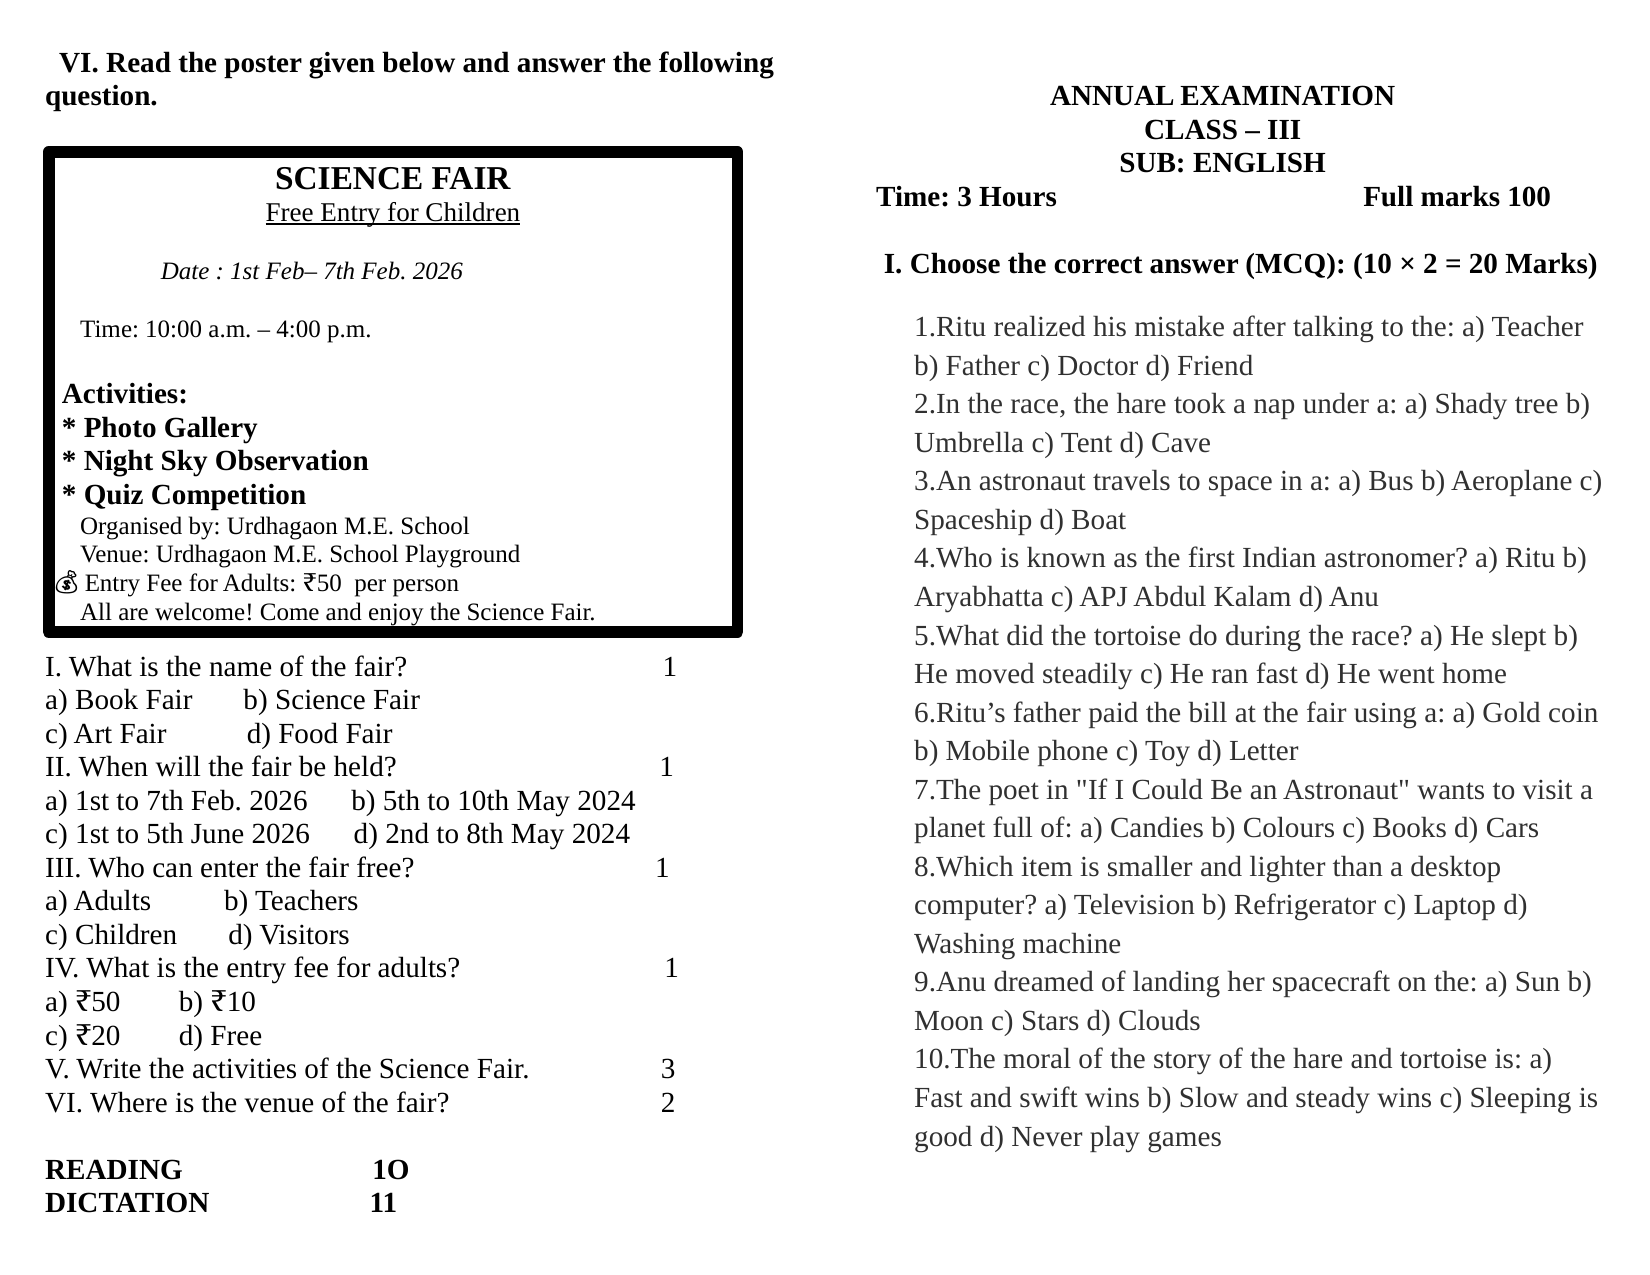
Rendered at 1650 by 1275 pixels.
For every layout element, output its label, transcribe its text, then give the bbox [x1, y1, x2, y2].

list The moral of the story of the hare and tortoise is: a) Fast and swift wins b) Slow and steady wins c) Sleeping is good d) Never play games [840, 1042, 1605, 1152]
list Anu dreamed of landing her spacecraft on the: a) Sun b) Moon c) Stars d) Clouds [840, 964, 1605, 1037]
text SUB: ENGLISH [840, 146, 1605, 179]
text I. Choose the correct answer (MCQ): (10 × 2 = 20 Marks) [840, 246, 1605, 280]
list The poet in "If I Could Be an Astronaut" wants to visit a planet full of: a) Candies b) Colours c) Books d) Cars [840, 772, 1605, 844]
text Time: 3 Hours Full marks 100 [840, 179, 1605, 213]
text CLASS – III [840, 112, 1605, 146]
text VI. Read the poster given below and answer the following question. [45, 45, 810, 112]
list What did the tortoise do during the race? a) He slept b) He moved steadily c) He ran fast d) He went home [840, 618, 1605, 690]
text READING 1O [45, 1152, 810, 1185]
text V. Write the activities of the Science Fair. 3 VI. Where is the venue of the fair? 2 [45, 1051, 810, 1118]
list Ritu realized his mistake after talking to the: a) Teacher b) Father c) Doctor d) Friend [840, 309, 1605, 381]
text I. What is the name of the fair? 1 a) Book Fair b) Science Fair c) Art Fair d) Food Fair II. When will the fair be held? 1 a) 1st to 7th Feb. 2026 b) 5th to 10th May 2024 c) 1st to 5th June 2026 d) 2nd to 8th May 2024 III. Who can enter the fair free? 1 a) Adults b) Teachers c) Children d) Visitors IV. What is the entry fee for adults? 1 a) ₹50 b) ₹10 c) ₹20 d) Free [45, 649, 810, 1051]
list An astronaut travels to space in a: a) Bus b) Aeroplane c) Spaceship d) Boat [840, 463, 1605, 536]
list Which item is smaller and lighter than a desktop computer? a) Television b) Refrigerator c) Laptop d) Washing machine [840, 849, 1605, 959]
text DICTATION 11 [45, 1185, 810, 1219]
list Who is known as the first Indian astronomer? a) Ritu b) Aryabhatta c) APJ Abdul Kalam d) Anu [840, 541, 1605, 613]
list In the race, the hare took a nap under a: a) Shady tree b) Umbrella c) Tent d) Cave [840, 386, 1605, 458]
list Ritu’s father paid the bill at the fair using a: a) Gold coin b) Mobile phone c) Toy d) Letter [840, 695, 1605, 767]
text ANNUAL EXAMINATION [840, 78, 1605, 112]
